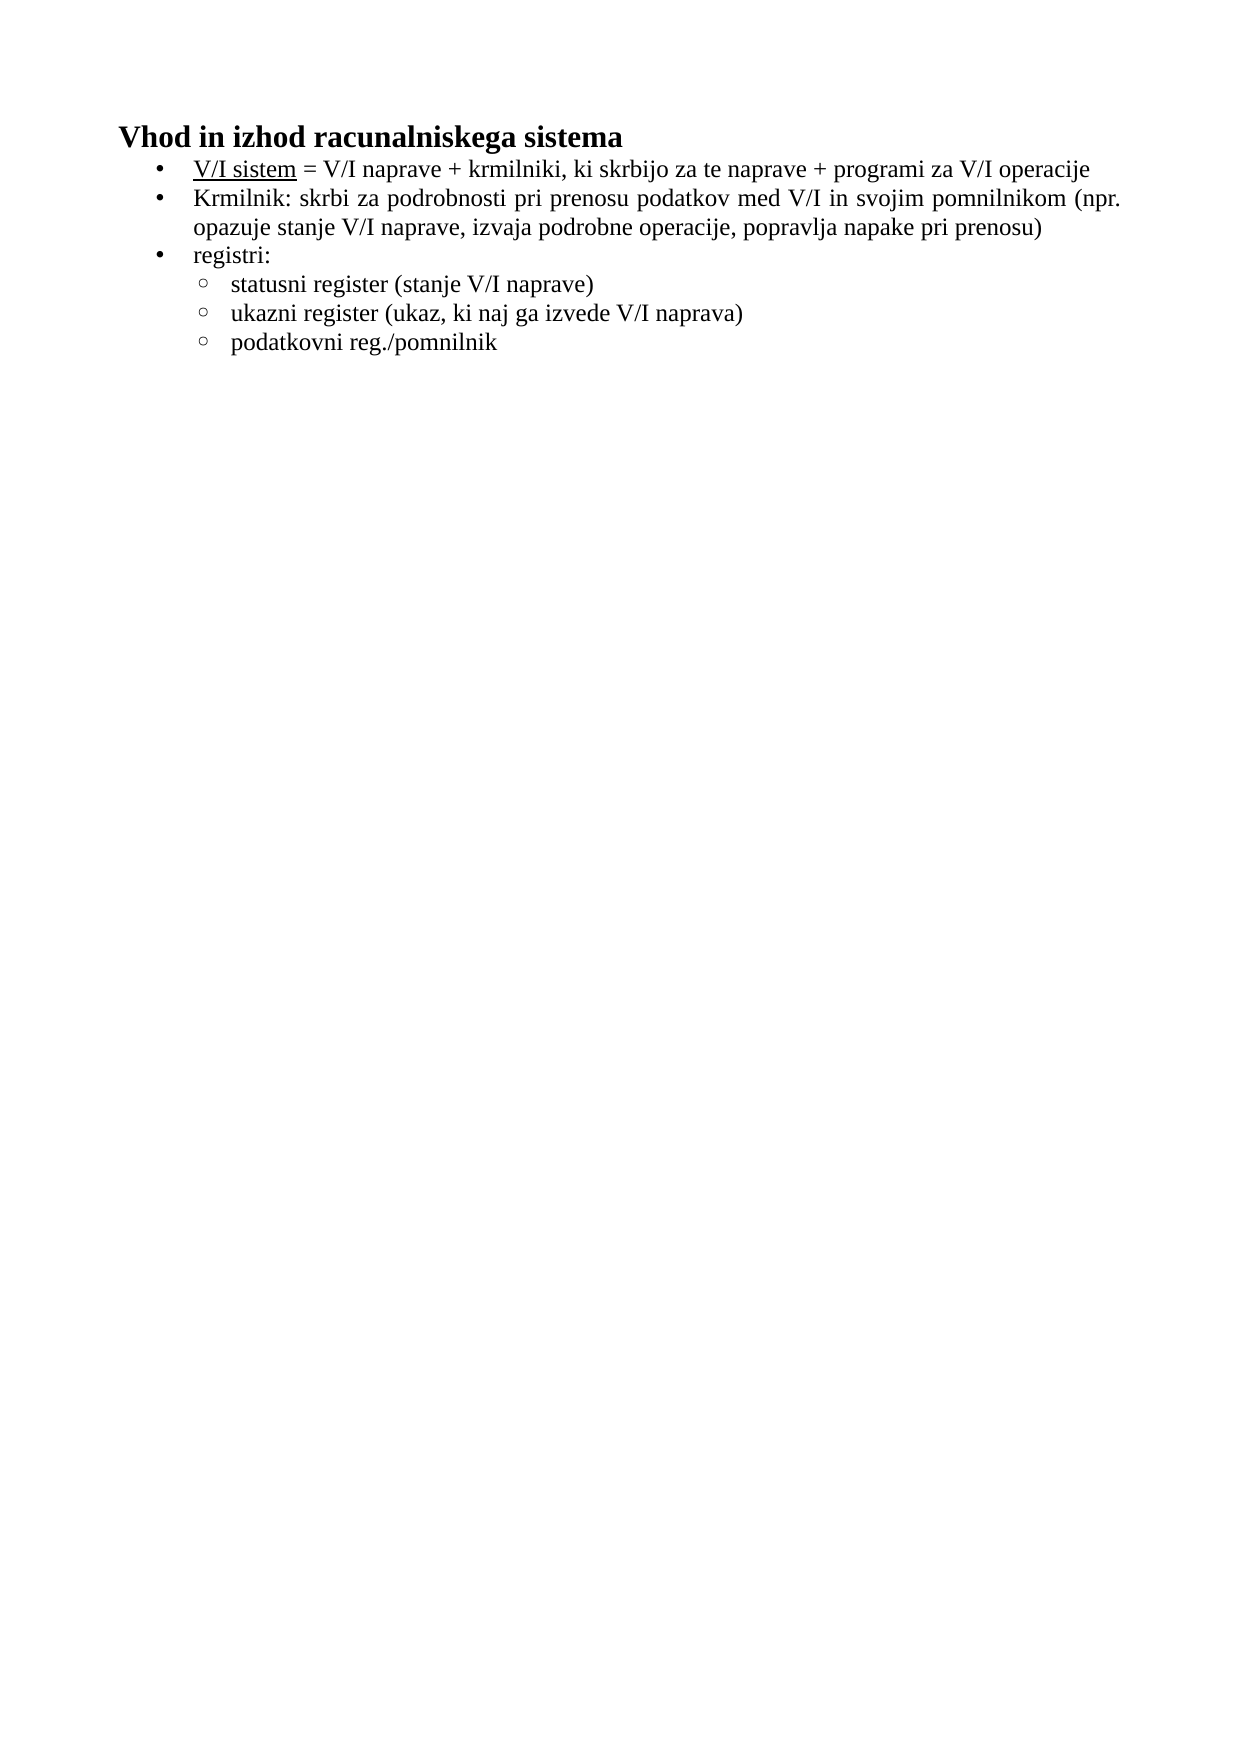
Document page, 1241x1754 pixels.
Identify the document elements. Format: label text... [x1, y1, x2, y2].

list V/I sistem = V/I naprave + krmilniki, ki skrbijo za te naprave + programi za V/I operacije [156, 154, 1122, 183]
list statusni register (stanje V/I naprave) [193, 269, 1122, 298]
text Vhod in izhod racunalniskega sistema [118, 118, 1122, 154]
list ukazni register (ukaz, ki naj ga izvede V/I naprava) [193, 298, 1122, 327]
list registri: [156, 240, 1122, 269]
list podatkovni reg./pomnilnik [193, 327, 1122, 355]
list Krmilnik: skrbi za podrobnosti pri prenosu podatkov med V/I in svojim pomnilnikom (npr. opazuje stanje V/I naprave, izvaja podrobne operacije, popravlja napake pri prenosu) [156, 183, 1122, 240]
